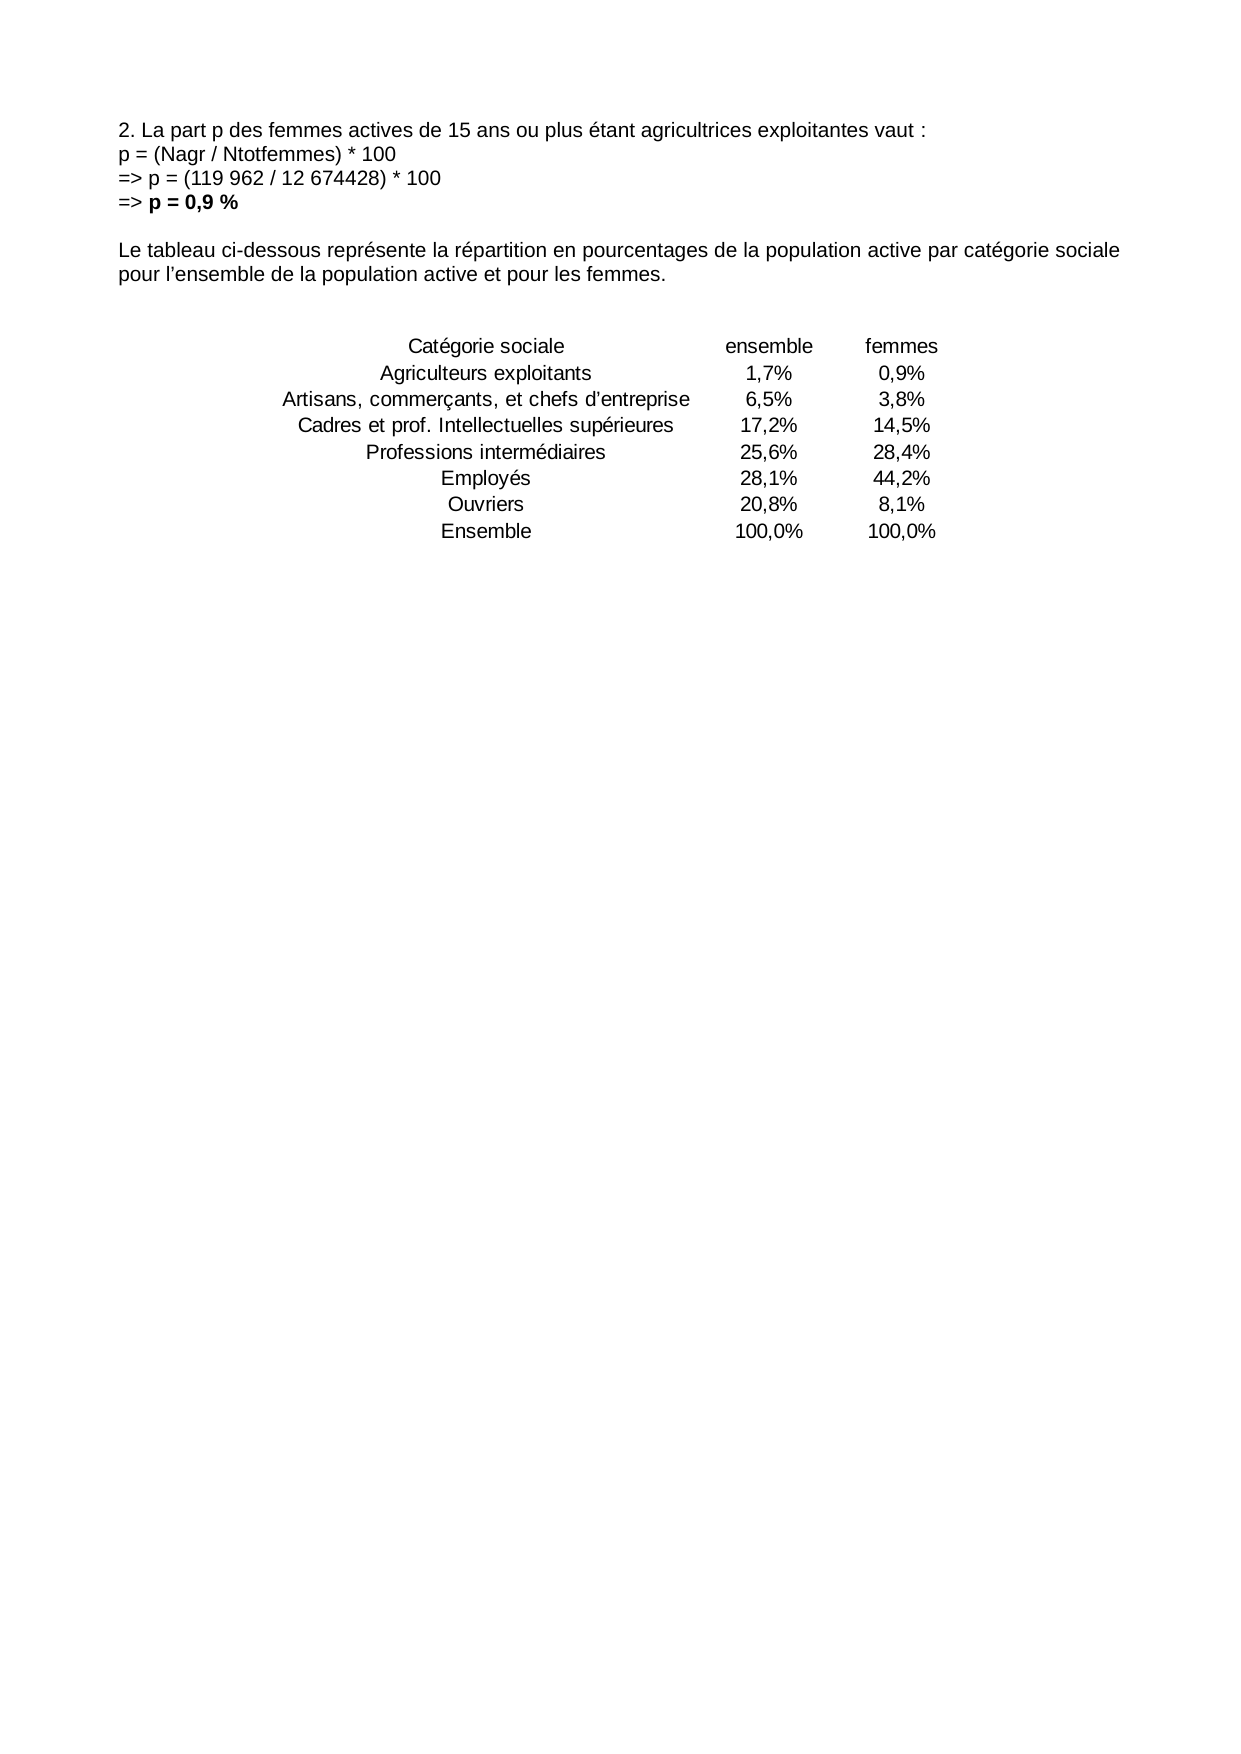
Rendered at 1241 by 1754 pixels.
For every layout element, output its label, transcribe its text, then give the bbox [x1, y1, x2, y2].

text p = (Nagr / Ntotfemmes) * 100 [118, 142, 1122, 166]
text 2. La part p des femmes actives de 15 ans ou plus étant agricultrices exploitantes vaut : [118, 118, 1122, 142]
text => p = (119 962 / 12 674428) * 100 [118, 166, 1122, 190]
list Le tableau ci-dessous représente la répartition en pourcentages de la population active par catégorie sociale pour l’ensemble de la population active et pour les femmes. [118, 238, 1122, 286]
text => p = 0,9 % [118, 190, 1122, 214]
